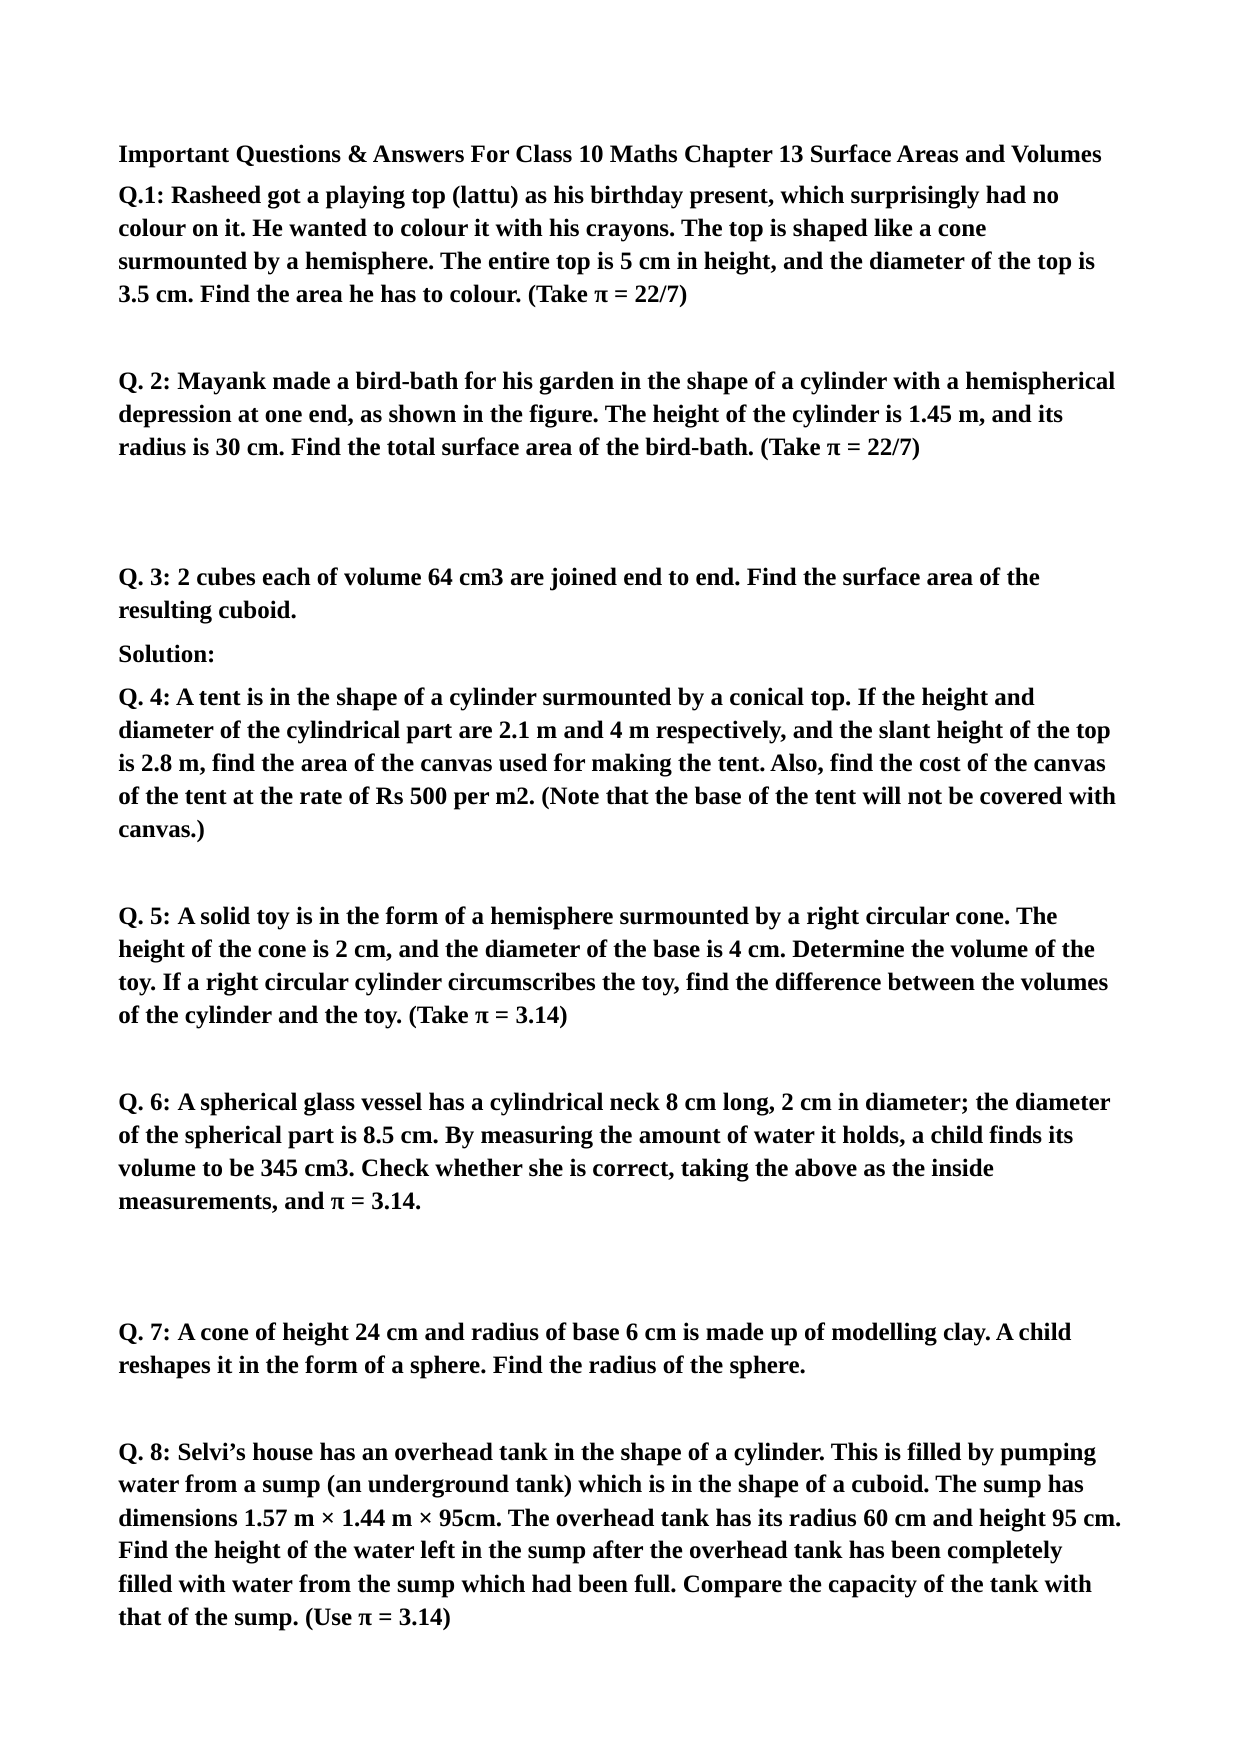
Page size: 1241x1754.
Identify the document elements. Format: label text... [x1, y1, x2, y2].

text Q. 3: 2 cubes each of volume 64 cm3 are joined end to end. Find the surface area of the resulting cuboid. [118, 562, 1122, 624]
text Q. 4: A tent is in the shape of a cylinder surmounted by a conical top. If the height and diameter of the cylindrical part are 2.1 m and 4 m respectively, and the slant height of the top is 2.8 m, find the area of the canvas used for making the tent. Also, find the cost of the canvas of the tent at the rate of Rs 500 per m2. (Note that the base of the tent will not be covered with canvas.) [118, 682, 1122, 843]
text Q. 6: A spherical glass vessel has a cylindrical neck 8 cm long, 2 cm in diameter; the diameter of the spherical part is 8.5 cm. By measuring the amount of water it holds, a child finds its volume to be 345 cm3. Check whether she is correct, taking the above as the inside measurements, and π = 3.14. [118, 1087, 1122, 1215]
text Q. 7: A cone of height 24 cm and radius of base 6 cm is made up of modelling clay. A child reshapes it in the form of a sphere. Find the radius of the sphere. [118, 1317, 1122, 1378]
subtitle Important Questions & Answers For Class 10 Maths Chapter 13 Surface Areas and Volumes [118, 139, 1122, 168]
text Q. 5: A solid toy is in the form of a hemisphere surmounted by a right circular cone. The height of the cone is 2 cm, and the diameter of the base is 4 cm. Determine the volume of the toy. If a right circular cylinder circumscribes the toy, find the difference between the volumes of the cylinder and the toy. (Take π = 3.14) [118, 901, 1122, 1029]
text Q. 2: Mayank made a bird-bath for his garden in the shape of a cylinder with a hemispherical depression at one end, as shown in the figure. The height of the cylinder is 1.45 m, and its radius is 30 cm. Find the total surface area of the bird-bath. (Take π = 22/7) [118, 366, 1122, 461]
text Solution: [118, 639, 1122, 668]
text Q. 8: Selvi’s house has an overhead tank in the shape of a cylinder. This is filled by pumping water from a sump (an underground tank) which is in the shape of a cuboid. The sump has dimensions 1.57 m × 1.44 m × 95cm. The overhead tank has its radius 60 cm and height 95 cm. Find the height of the water left in the sump after the overhead tank has been completely filled with water from the sump which had been full. Compare the capacity of the tank with that of the sump. (Use π = 3.14) [118, 1437, 1122, 1630]
text Q.1: Rasheed got a playing top (lattu) as his birthday present, which surprisingly had no colour on it. He wanted to colour it with his crayons. The top is shaped like a cone surmounted by a hemisphere. The entire top is 5 cm in height, and the diameter of the top is 3.5 cm. Find the area he has to colour. (Take π = 22/7) [118, 180, 1122, 308]
